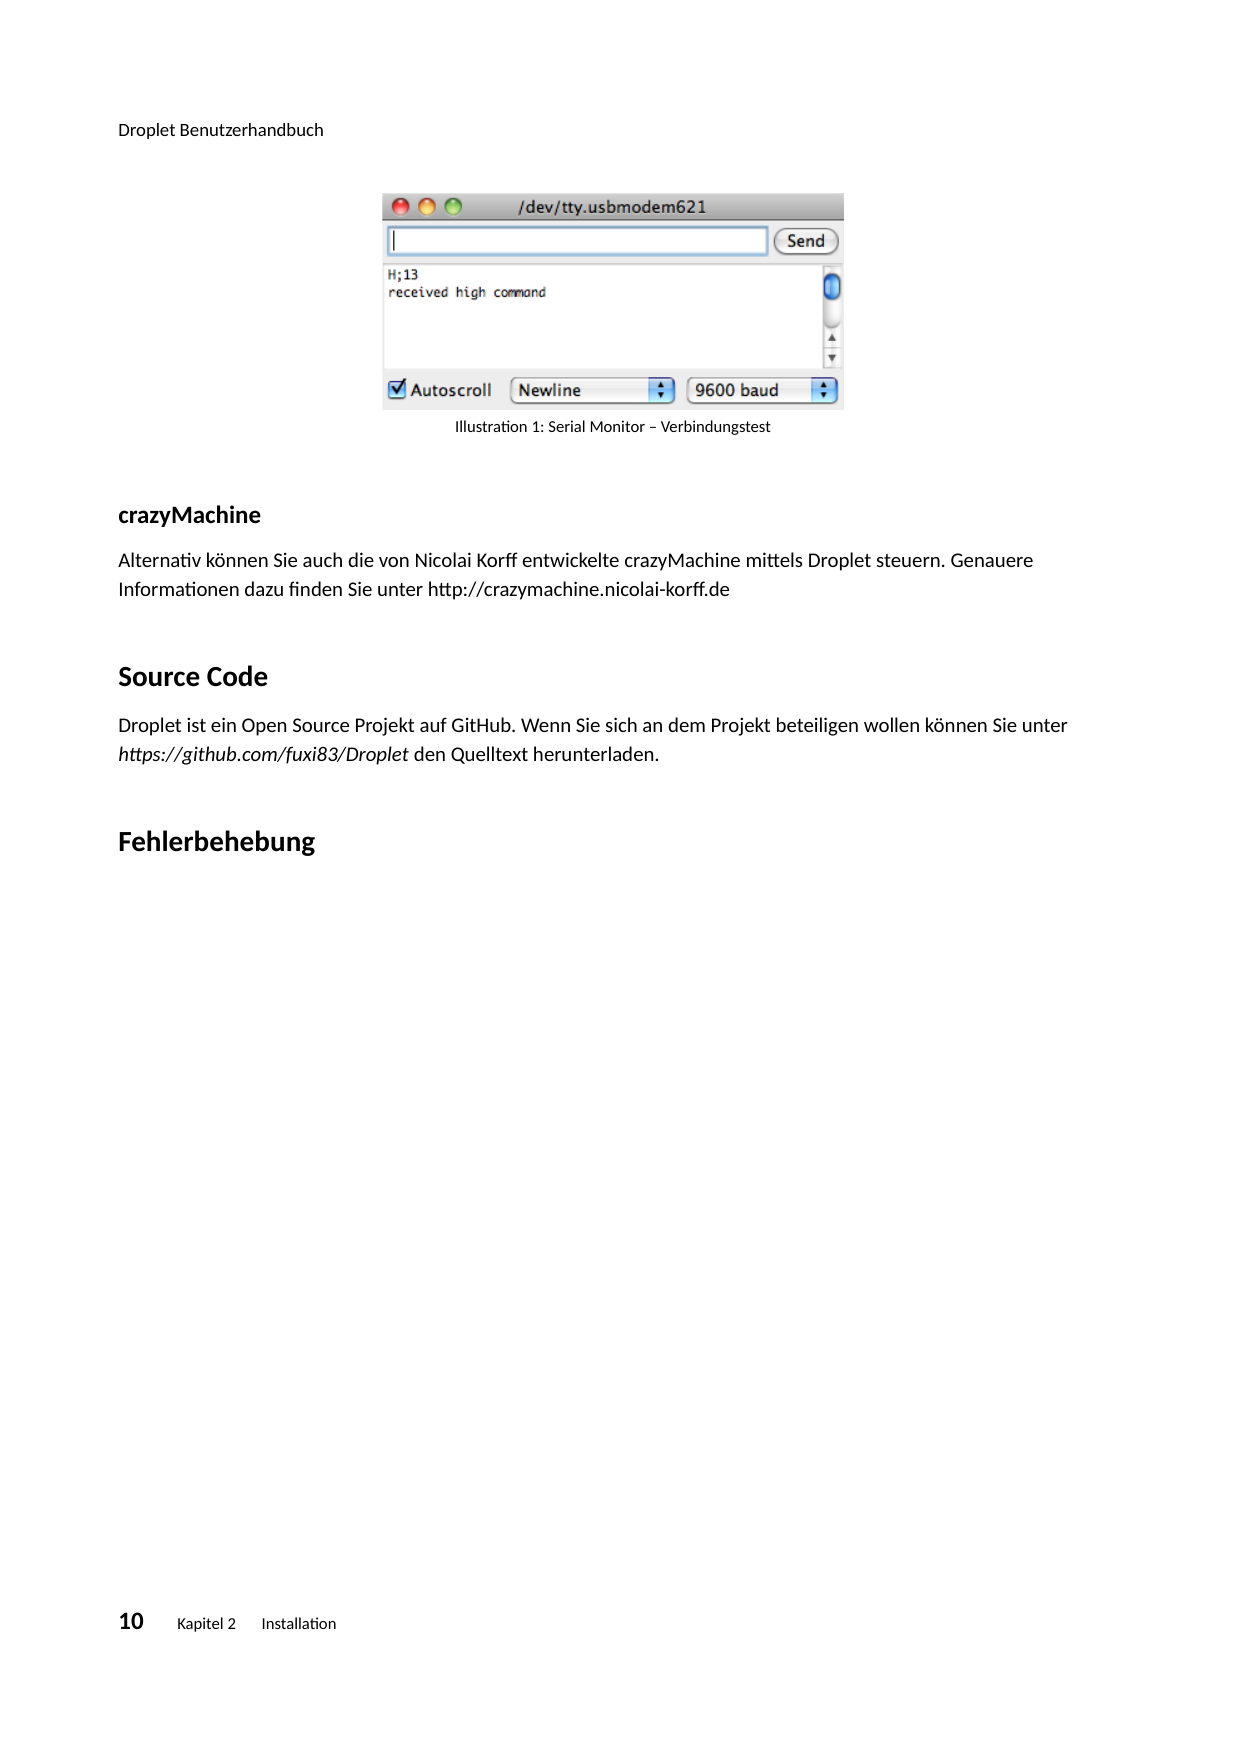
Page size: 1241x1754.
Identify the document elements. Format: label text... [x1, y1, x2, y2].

picture [382, 193, 844, 410]
text Illustration 1: Serial Monitor – Verbindungstest [382, 410, 844, 436]
subtitle crazyMachine [118, 499, 1122, 529]
text Alternativ können Sie auch die von Nicolai Korff entwickelte crazyMachine mittels Droplet steuern. Genauere Informationen dazu finden Sie unter http://crazymachine.nicolai-korff.de [118, 547, 1122, 602]
text Droplet ist ein Open Source Projekt auf GitHub. Wenn Sie sich an dem Projekt beteiligen wollen können Sie unter https://github.com/fuxi83/Droplet den Quelltext herunterladen. [118, 712, 1122, 766]
subtitle Fehlerbehebung [118, 823, 1122, 859]
subtitle Source Code [118, 658, 1122, 694]
